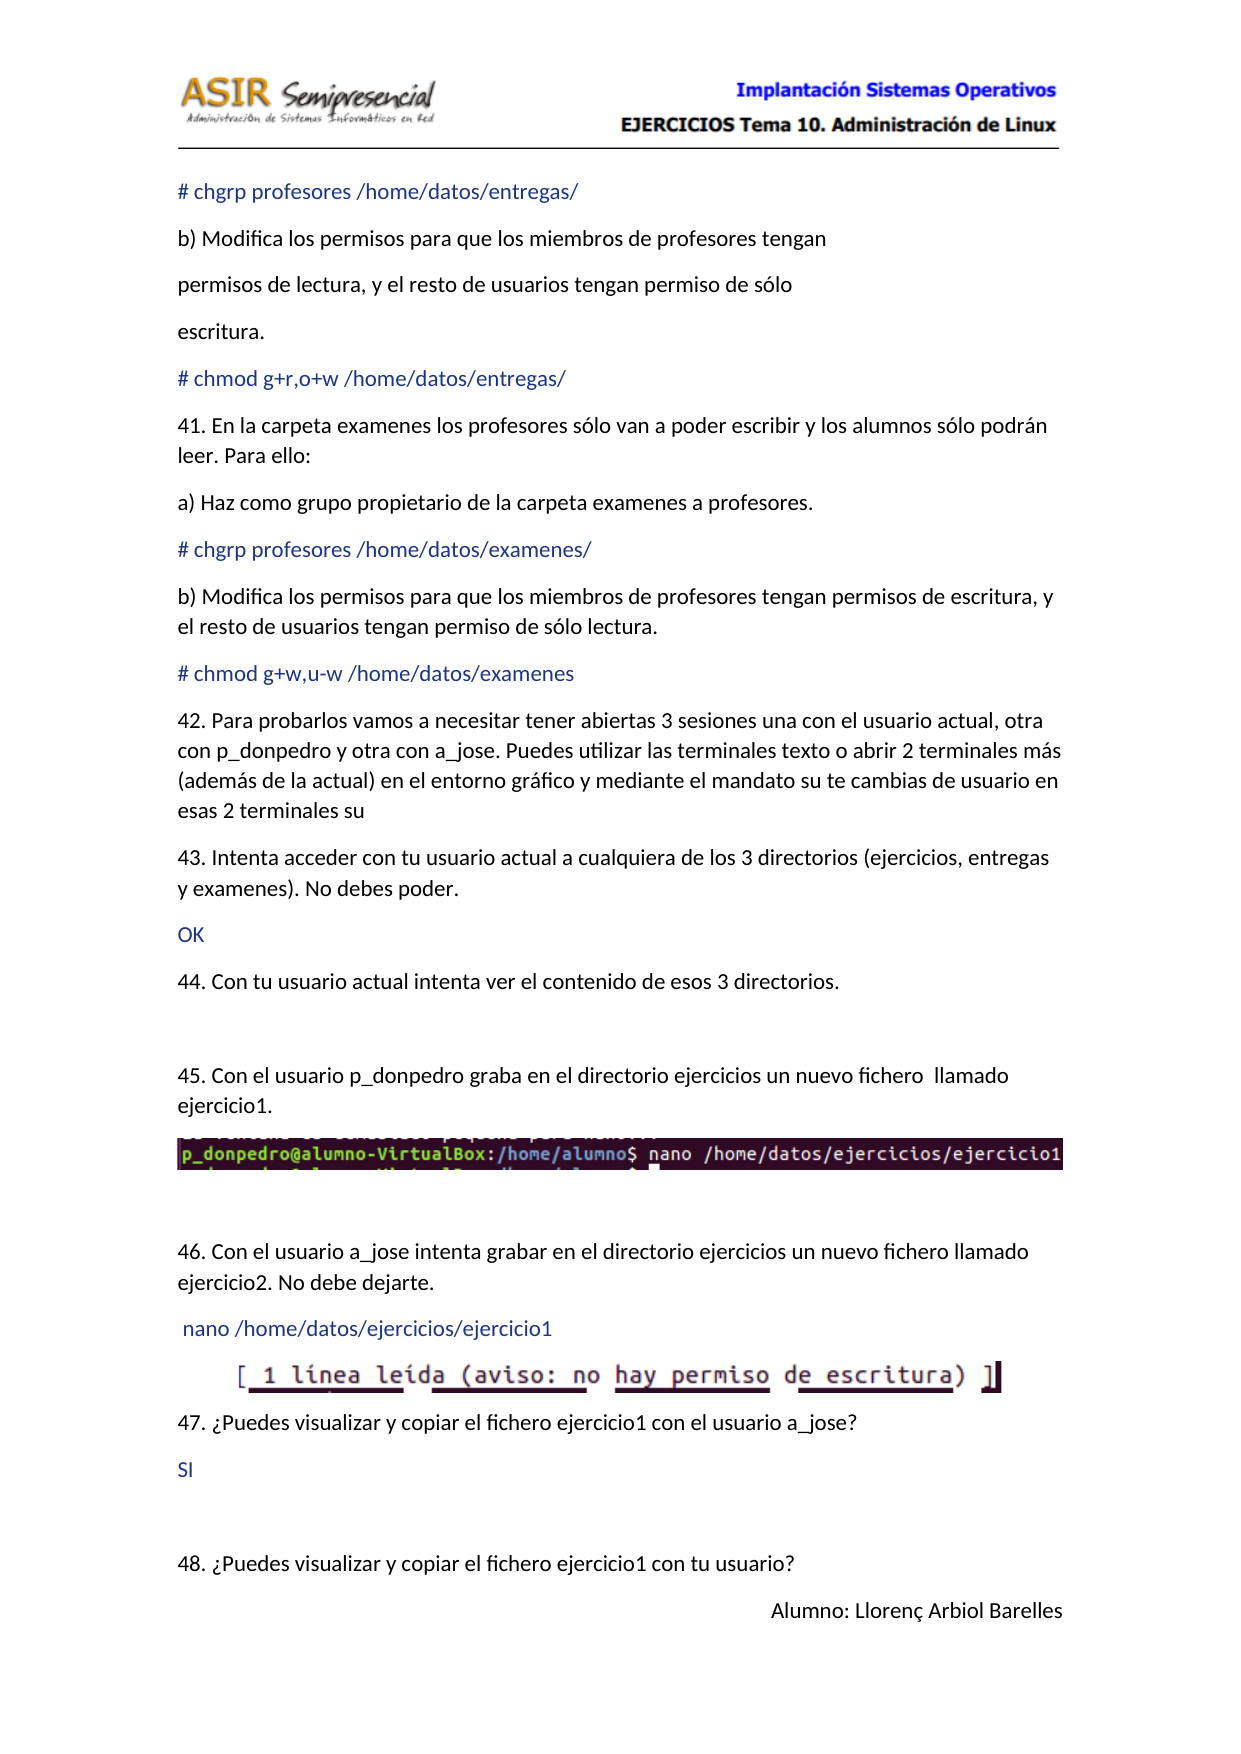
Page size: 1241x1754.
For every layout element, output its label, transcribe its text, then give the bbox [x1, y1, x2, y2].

text permisos de lectura, y el resto de usuarios tengan permiso de sólo [177, 271, 1063, 299]
text 47. ¿Puedes visualizar y copiar el fichero ejercicio1 con el usuario a_jose? [177, 1408, 1063, 1436]
text a) Haz como grupo propietario de la carpeta examenes a profesores. [177, 488, 1063, 516]
text nano /home/datos/ejercicios/ejercicio1 [177, 1314, 1063, 1343]
text b) Modifica los permisos para que los miembros de profesores tengan [177, 224, 1063, 252]
text 44. Con tu usuario actual intenta ver el contenido de esos 3 directorios. [177, 967, 1063, 996]
text # chgrp profesores /home/datos/entregas/ [177, 177, 1063, 205]
text 42. Para probarlos vamos a necesitar tener abiertas 3 sesiones una con el usuario actual, otra con p_donpedro y otra con a_jose. Puedes utilizar las terminales texto o abrir 2 terminales más (además de la actual) en el entorno gráfico y mediante el mandato su te cambias de usuario en esas 2 terminales su [177, 706, 1063, 825]
text SI [177, 1455, 1063, 1483]
text # chmod g+r,o+w /home/datos/entregas/ [177, 364, 1063, 392]
text # chmod g+w,u-w /home/datos/examenes [177, 659, 1063, 687]
text 45. Con el usuario p_donpedro graba en el directorio ejercicios un nuevo fichero llamado ejercicio1. [177, 1061, 1063, 1119]
text 48. ¿Puedes visualizar y copiar el fichero ejercicio1 con tu usuario? [177, 1549, 1063, 1577]
text escritura. [177, 317, 1063, 346]
text 46. Con el usuario a_jose intenta grabar en el directorio ejercicios un nuevo fichero llamado ejercicio2. No debe dejarte. [177, 1237, 1063, 1296]
picture [238, 1361, 1002, 1393]
picture [177, 73, 1063, 149]
text # chgrp profesores /home/datos/examenes/ [177, 535, 1063, 563]
text b) Modifica los permisos para que los miembros de profesores tengan permisos de escritura, y el resto de usuarios tengan permiso de sólo lectura. [177, 582, 1063, 640]
picture [177, 1138, 1063, 1170]
text 43. Intenta acceder con tu usuario actual a cualquiera de los 3 directorios (ejercicios, entregas y examenes). No debes poder. [177, 843, 1063, 902]
text 41. En la carpeta examenes los profesores sólo van a poder escribir y los alumnos sólo podrán leer. Para ello: [177, 411, 1063, 469]
text OK [177, 921, 1063, 949]
